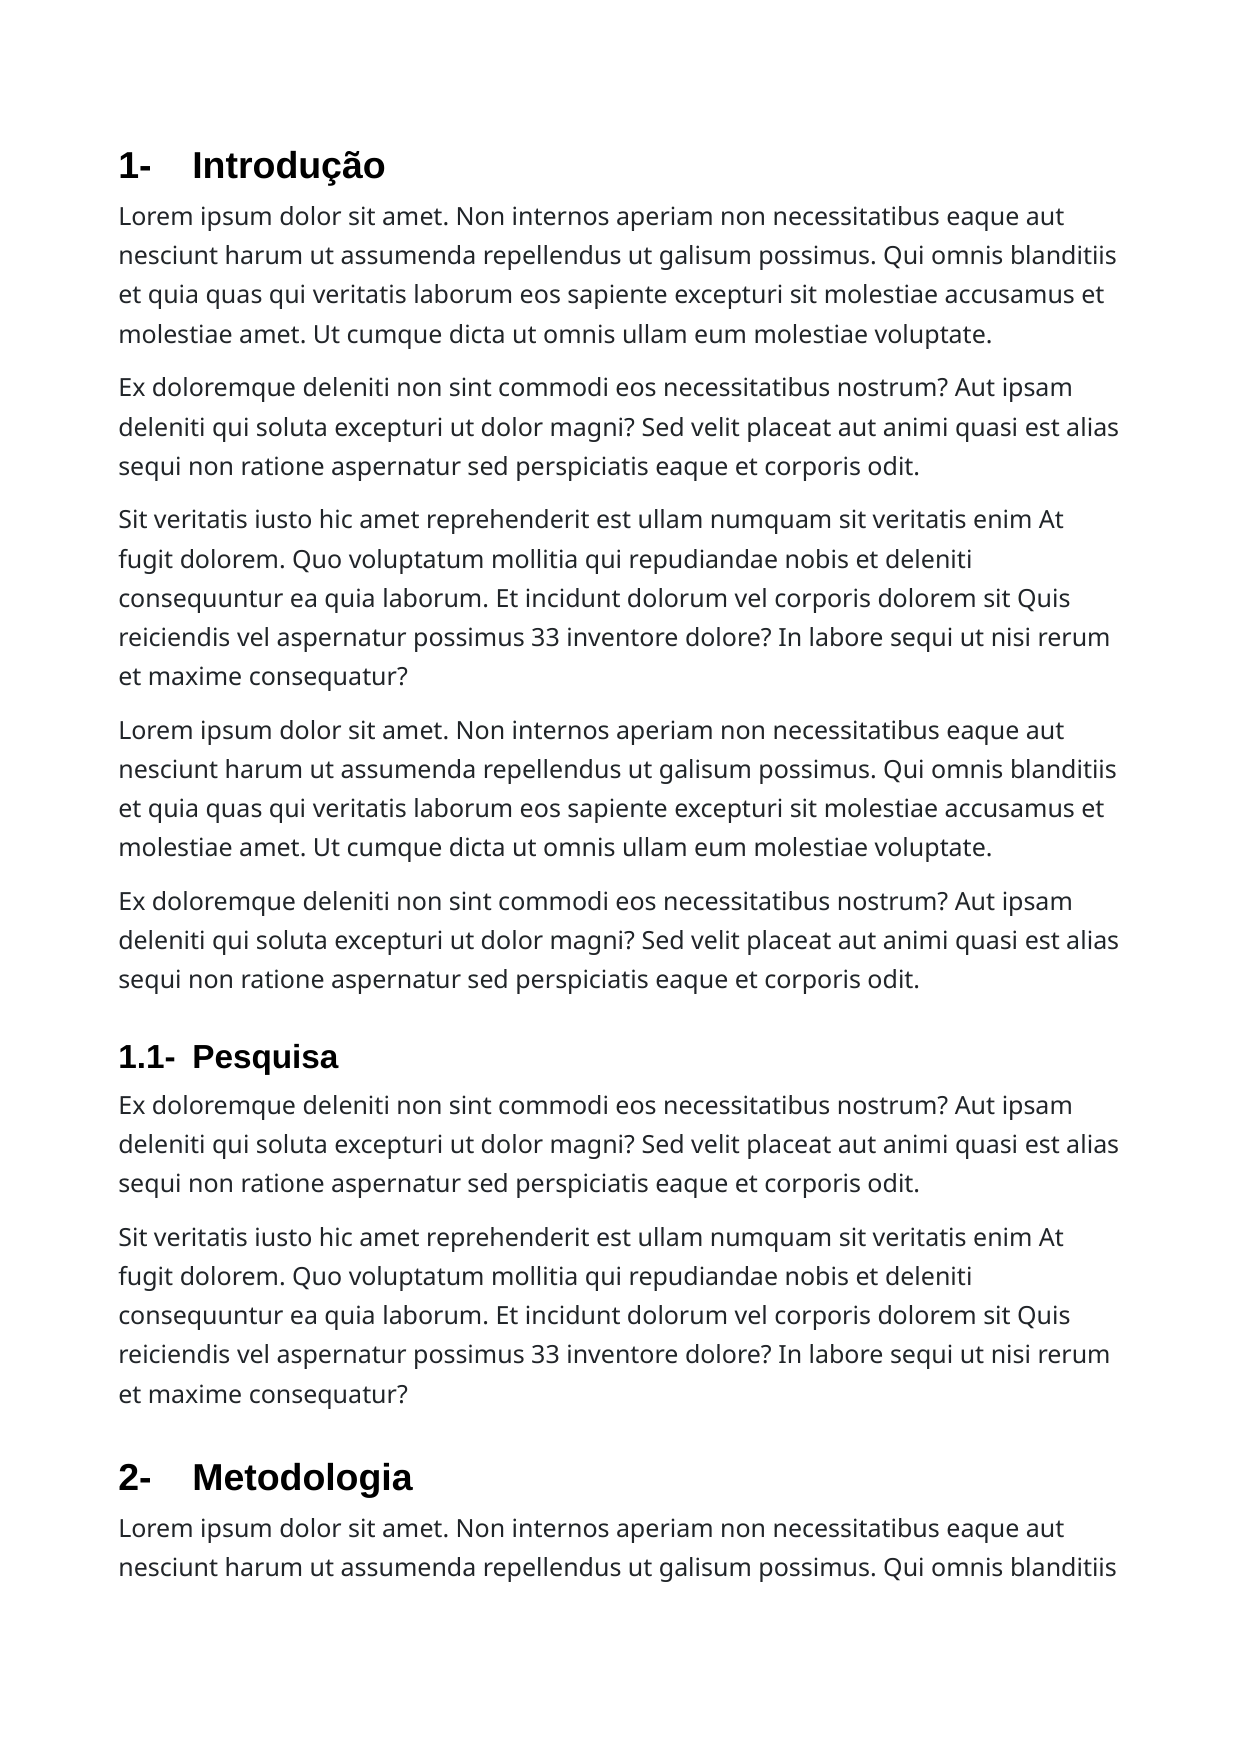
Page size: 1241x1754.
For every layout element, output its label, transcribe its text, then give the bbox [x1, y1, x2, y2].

text Ex doloremque deleniti non sint commodi eos necessitatibus nostrum? Aut ipsam deleniti qui soluta excepturi ut dolor magni? Sed velit placeat aut animi quasi est alias sequi non ratione aspernatur sed perspiciatis eaque et corporis odit. [118, 884, 1122, 996]
text Lorem ipsum dolor sit amet. Non internos aperiam non necessitatibus eaque aut nesciunt harum ut assumenda repellendus ut galisum possimus. Qui omnis blanditiis et quia quas qui veritatis laborum eos sapiente excepturi sit molestiae accusamus et molestiae amet. Ut cumque dicta ut omnis ullam eum molestiae voluptate. [118, 199, 1122, 350]
subtitle Metodologia [118, 1455, 1122, 1498]
text Lorem ipsum dolor sit amet. Non internos aperiam non necessitatibus eaque aut nesciunt harum ut assumenda repellendus ut galisum possimus. Qui omnis blanditiis [118, 1511, 1122, 1584]
text Sit veritatis iusto hic amet reprehenderit est ullam numquam sit veritatis enim At fugit dolorem. Quo voluptatum mollitia qui repudiandae nobis et deleniti consequuntur ea quia laborum. Et incidunt dolorum vel corporis dolorem sit Quis reiciendis vel aspernatur possimus 33 inventore dolore? In labore sequi ut nisi rerum et maxime consequatur? [118, 1220, 1122, 1410]
subtitle Introdução [118, 143, 1122, 186]
text Ex doloremque deleniti non sint commodi eos necessitatibus nostrum? Aut ipsam deleniti qui soluta excepturi ut dolor magni? Sed velit placeat aut animi quasi est alias sequi non ratione aspernatur sed perspiciatis eaque et corporis odit. [118, 1088, 1122, 1200]
text Sit veritatis iusto hic amet reprehenderit est ullam numquam sit veritatis enim At fugit dolorem. Quo voluptatum mollitia qui repudiandae nobis et deleniti consequuntur ea quia laborum. Et incidunt dolorum vel corporis dolorem sit Quis reiciendis vel aspernatur possimus 33 inventore dolore? In labore sequi ut nisi rerum et maxime consequatur? [118, 502, 1122, 693]
subtitle Pesquisa [118, 1037, 1122, 1075]
text Lorem ipsum dolor sit amet. Non internos aperiam non necessitatibus eaque aut nesciunt harum ut assumenda repellendus ut galisum possimus. Qui omnis blanditiis et quia quas qui veritatis laborum eos sapiente excepturi sit molestiae accusamus et molestiae amet. Ut cumque dicta ut omnis ullam eum molestiae voluptate. [118, 712, 1122, 864]
text Ex doloremque deleniti non sint commodi eos necessitatibus nostrum? Aut ipsam deleniti qui soluta excepturi ut dolor magni? Sed velit placeat aut animi quasi est alias sequi non ratione aspernatur sed perspiciatis eaque et corporis odit. [118, 370, 1122, 482]
